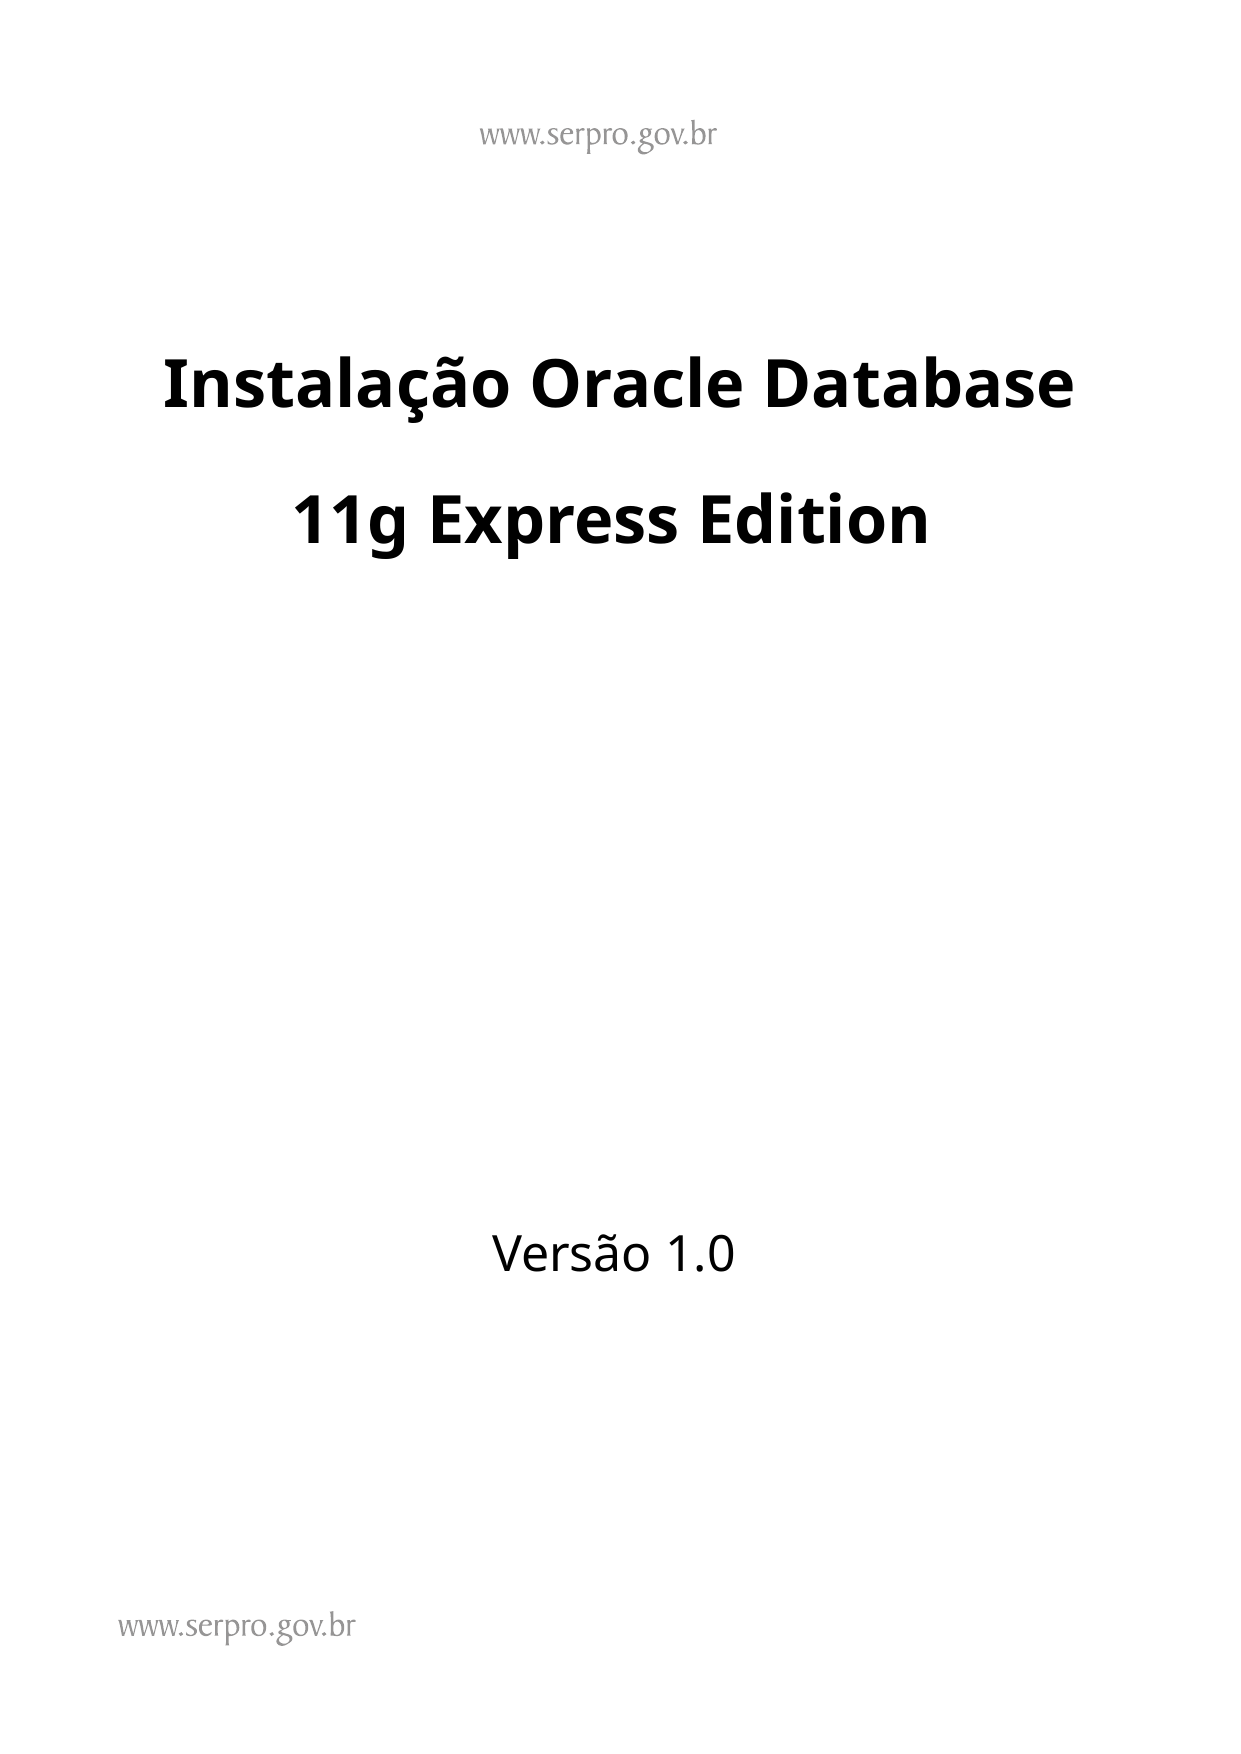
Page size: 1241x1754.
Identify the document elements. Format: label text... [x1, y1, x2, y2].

text Versão 1.0 [105, 1218, 1122, 1286]
text Instalação Oracle Database 11g Express Edition [118, 336, 1122, 563]
